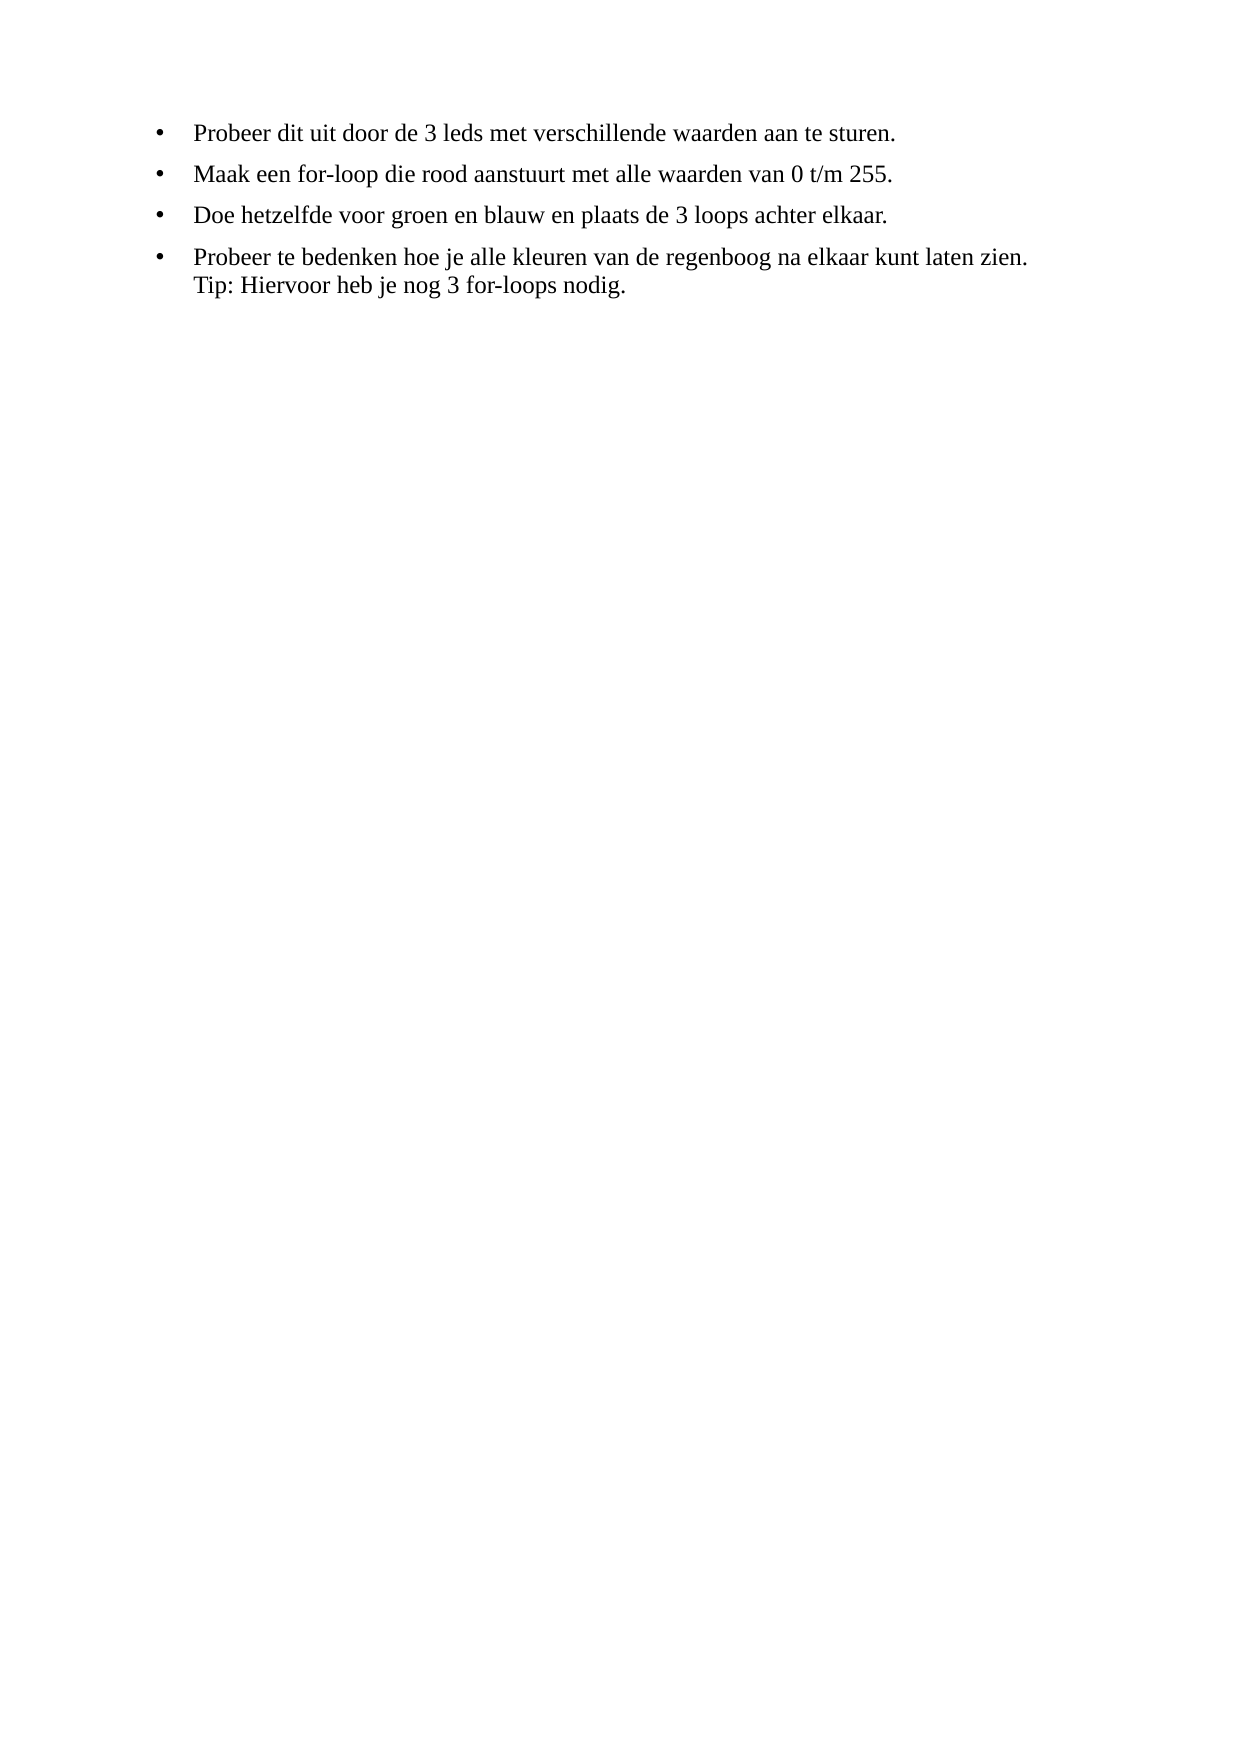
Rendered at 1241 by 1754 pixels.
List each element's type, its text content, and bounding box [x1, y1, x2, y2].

list Doe hetzelfde voor groen en blauw en plaats de 3 loops achter elkaar. [156, 201, 1122, 229]
list Probeer dit uit door de 3 leds met verschillende waarden aan te sturen. [156, 118, 1122, 147]
list Maak een for-loop die rood aanstuurt met alle waarden van 0 t/m 255. [156, 159, 1122, 188]
list Probeer te bedenken hoe je alle kleuren van de regenboog na elkaar kunt laten zien. Tip: Hiervoor heb je nog 3 for-loops nodig. [156, 242, 1122, 299]
